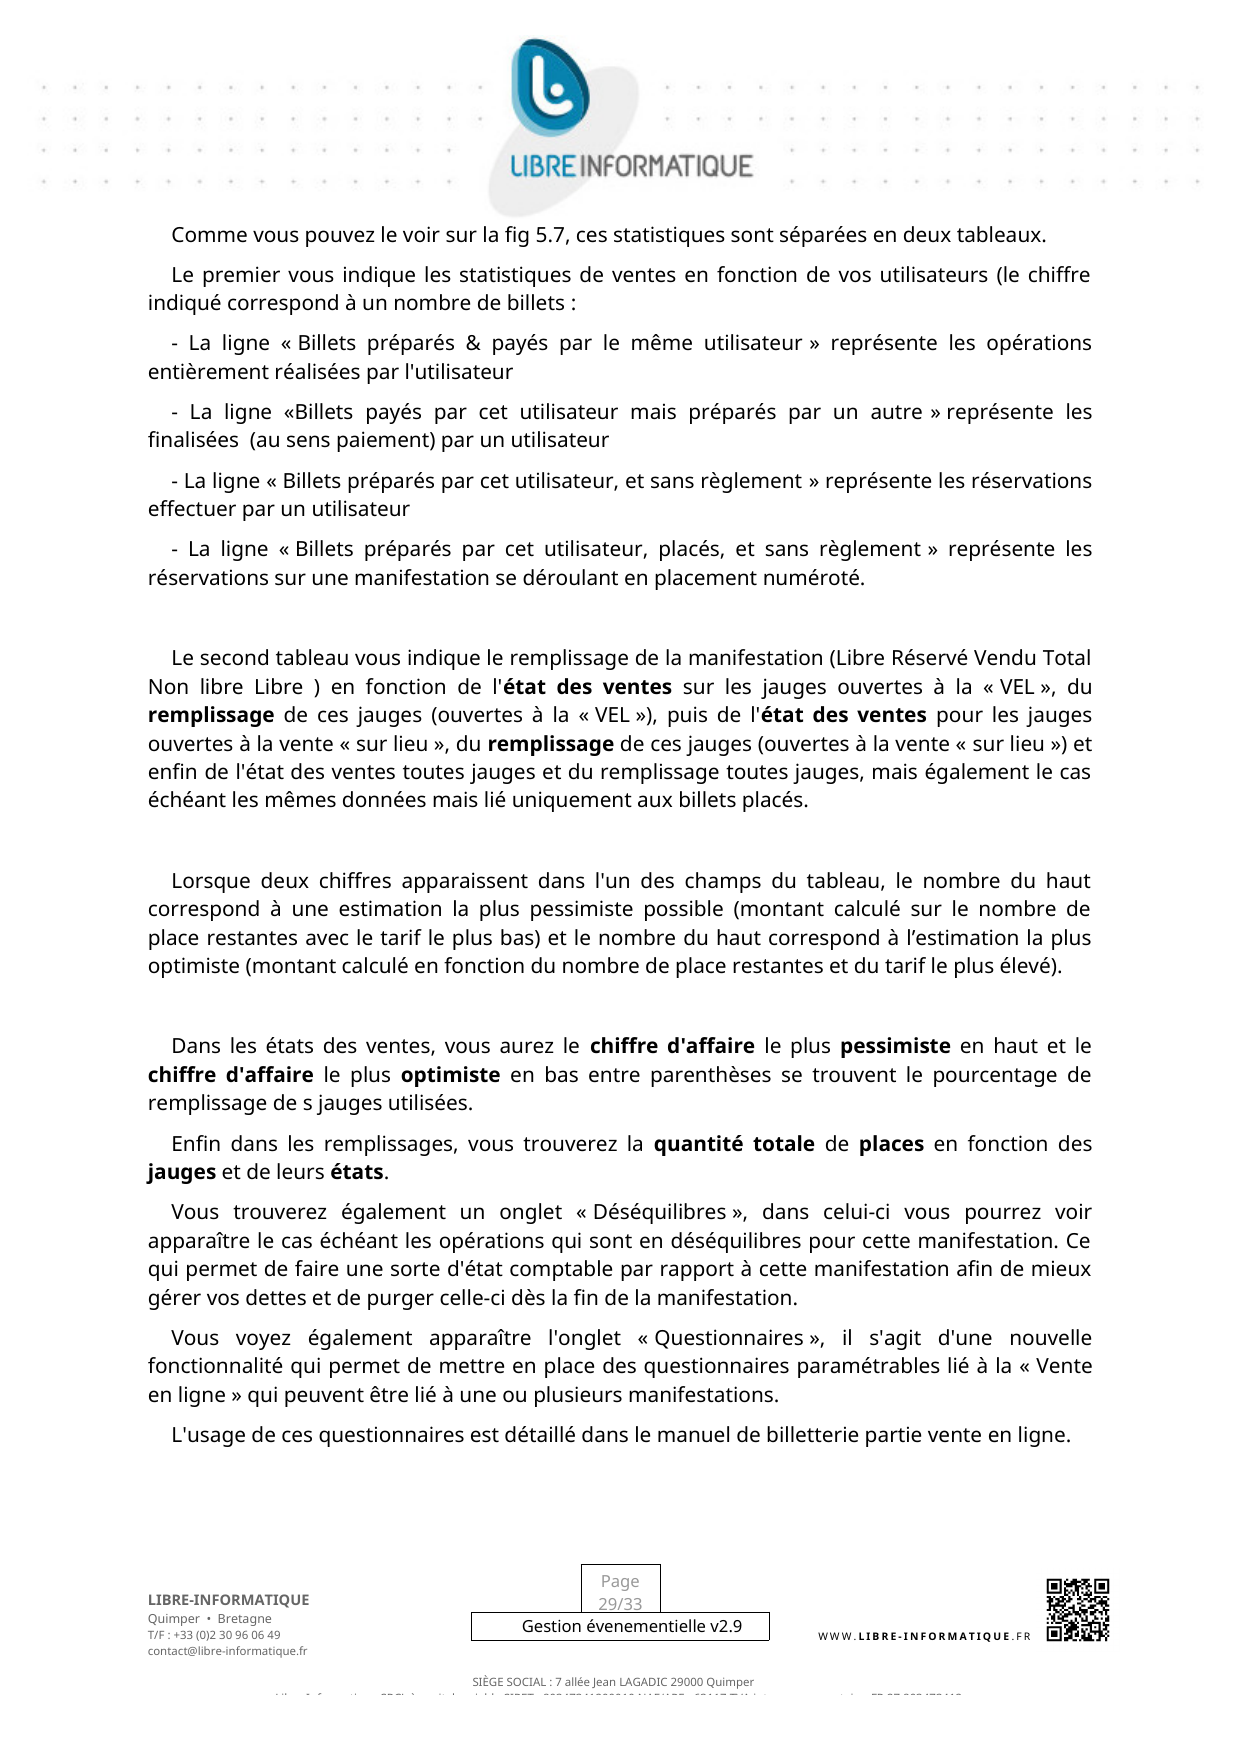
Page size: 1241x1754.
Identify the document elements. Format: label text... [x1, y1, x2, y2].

text - La ligne « Billets préparés par cet utilisateur, placés, et sans règlement » représente les réservations sur une manifestation se déroulant en placement numéroté. [148, 534, 1093, 591]
picture [1036, 1568, 1120, 1652]
text Lorsque deux chiffres apparaissent dans l'un des champs du tableau, le nombre du haut correspond à une estimation la plus pessimiste possible (montant calculé sur le nombre de place restantes avec le tarif le plus bas) et le nombre du haut correspond à l’estimation la plus optimiste (montant calculé en fonction du nombre de place restantes et du tarif le plus élevé). [148, 866, 1093, 980]
text Vous trouverez également un onglet « Déséquilibres », dans celui-ci vous pourrez voir apparaître le cas échéant les opérations qui sont en déséquilibres pour cette manifestation. Ce qui permet de faire une sorte d'état comptable par rapport à cette manifestation afin de mieux gérer vos dettes et de purger celle-ci dès la fin de la manifestation. [148, 1197, 1093, 1311]
text Le premier vous indique les statistiques de ventes en fonction de vos utilisateurs (le chiffre indiqué correspond à un nombre de billets : [148, 260, 1093, 317]
text Enfin dans les remplissages, vous trouverez la quantité totale de places en fonction des jauges et de leurs états. [148, 1129, 1093, 1186]
text - La ligne « Billets préparés par cet utilisateur, et sans règlement » représente les réservations effectuer par un utilisateur [148, 466, 1093, 523]
picture [27, 35, 1213, 220]
text Dans les états des ventes, vous aurez le chiffre d'affaire le plus pessimiste en haut et le chiffre d'affaire le plus optimiste en bas entre parenthèses se trouvent le pourcentage de remplissage de s jauges utilisées. [148, 1032, 1093, 1117]
text Vous voyez également apparaître l'onglet « Questionnaires », il s'agit d'une nouvelle fonctionnalité qui permet de mettre en place des questionnaires paramétrables lié à la « Vente en ligne » qui peuvent être lié à une ou plusieurs manifestations. [148, 1323, 1093, 1408]
text Le second tableau vous indique le remplissage de la manifestation (Libre Réservé Vendu Total Non libre Libre ) en fonction de l'état des ventes sur les jauges ouvertes à la « VEL », du remplissage de ces jauges (ouvertes à la « VEL »), puis de l'état des ventes pour les jauges ouvertes à la vente « sur lieu », du remplissage de ces jauges (ouvertes à la vente « sur lieu ») et enfin de l'état des ventes toutes jauges et du remplissage toutes jauges, mais également le cas échéant les mêmes données mais lié uniquement aux billets placés. [148, 643, 1093, 814]
text - La ligne « Billets préparés & payés par le même utilisateur » représente les opérations entièrement réalisées par l'utilisateur [148, 328, 1093, 385]
text - La ligne «Billets payés par cet utilisateur mais préparés par un autre » représente les finalisées (au sens paiement) par un utilisateur [148, 397, 1093, 454]
text Comme vous pouvez le voir sur la fig 5.7, ces statistiques sont séparées en deux tableaux. [148, 220, 1093, 248]
text L'usage de ces questionnaires est détaillé dans le manuel de billetterie partie vente en ligne. [148, 1420, 1093, 1448]
